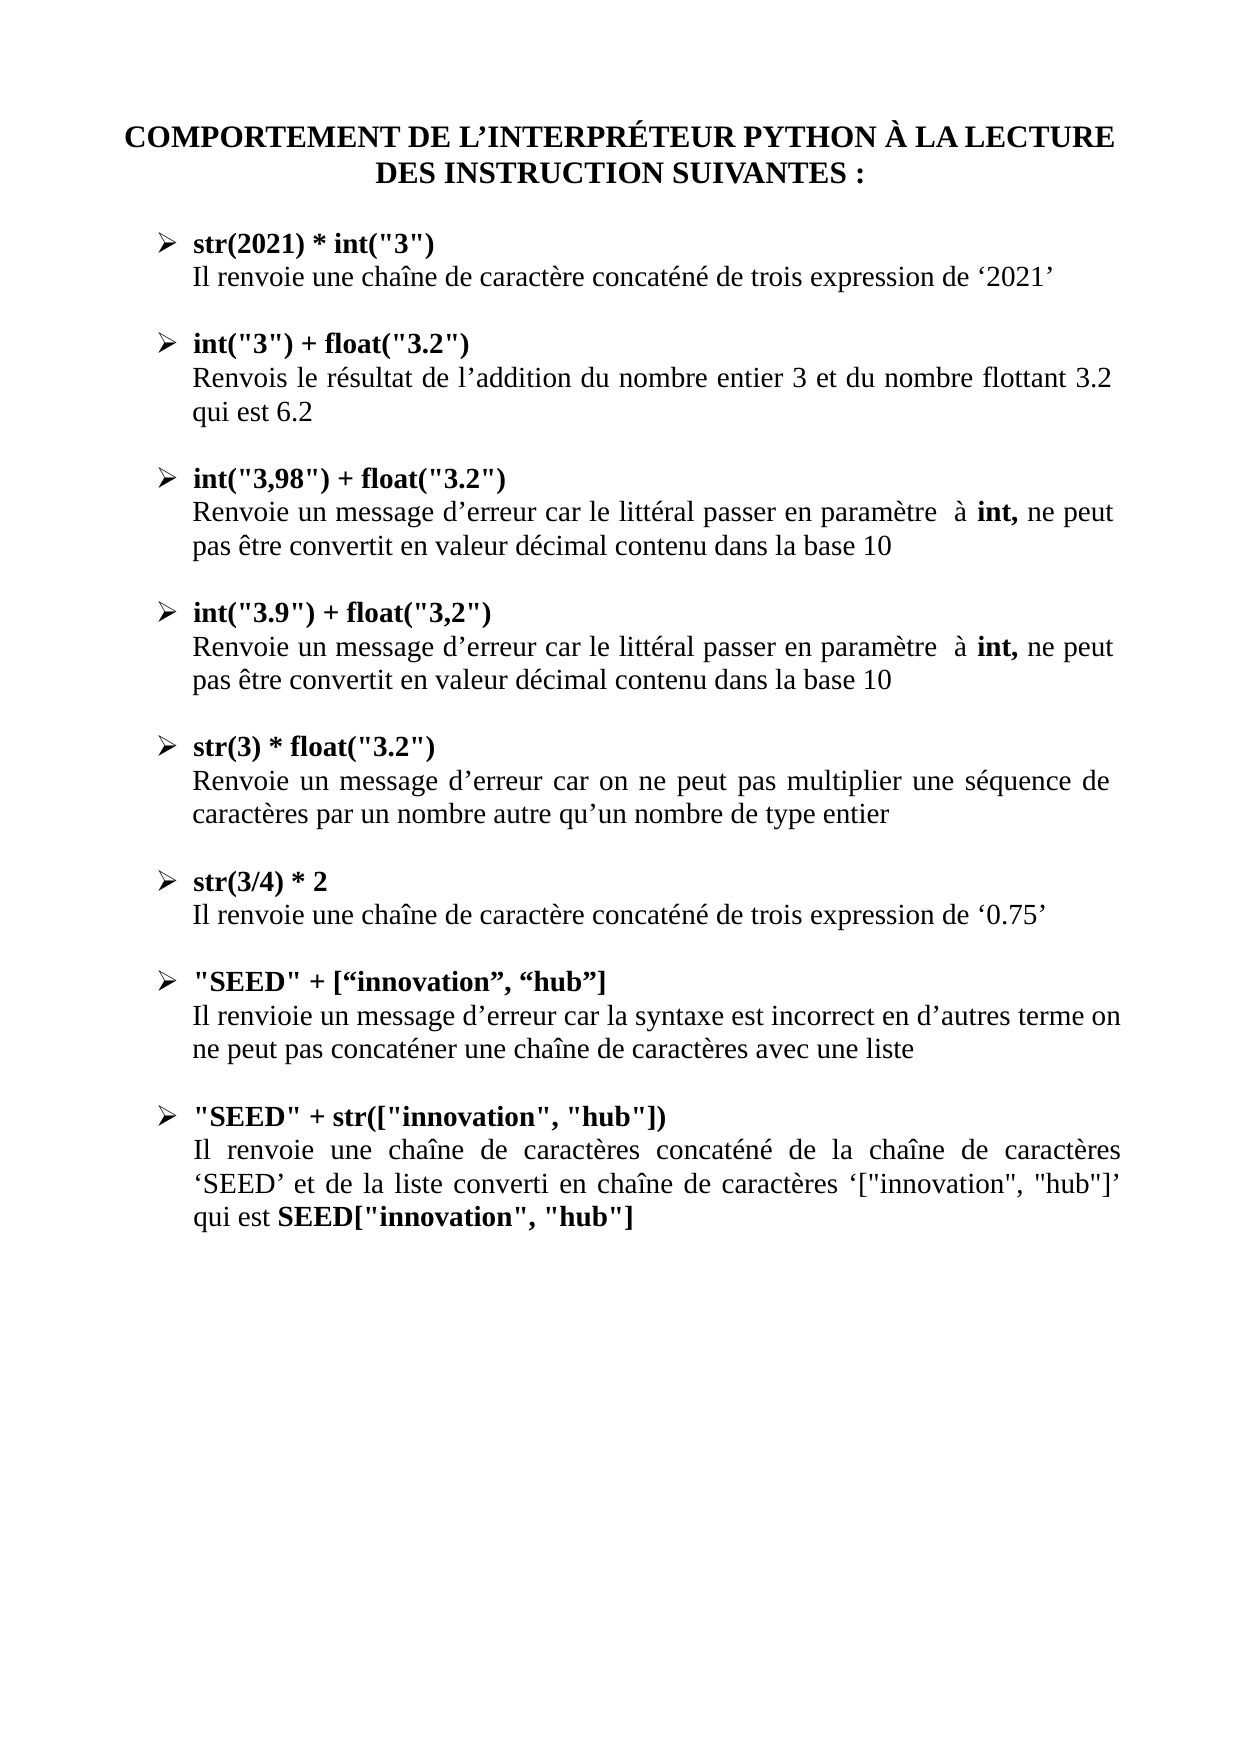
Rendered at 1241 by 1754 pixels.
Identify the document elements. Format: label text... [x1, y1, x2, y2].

text Il renvoie une chaîne de caractère concaténé de trois expression de ‘0.75’ [118, 897, 1122, 931]
text Renvois le résultat de l’addition du nombre entier 3 et du nombre flottant 3.2 qui est 6.2 [118, 360, 1122, 427]
text COMPORTEMENT DE L’INTERPRÉTEUR PYTHON À LA LECTURE DES INSTRUCTION SUIVANTES : [118, 118, 1122, 190]
list int("3.9") + float("3,2") [156, 595, 1122, 629]
list "SEED" + [“innovation”, “hub”] [156, 964, 1122, 998]
list str(3/4) * 2 [156, 864, 1122, 897]
text Renvoie un message d’erreur car on ne peut pas multiplier une séquence de caractères par un nombre autre qu’un nombre de type entier [118, 763, 1122, 830]
text Il renvioie un message d’erreur car la syntaxe est incorrect en d’autres terme on ne peut pas concaténer une chaîne de caractères avec une liste [118, 998, 1122, 1065]
list int("3,98") + float("3.2") [156, 461, 1122, 494]
text Renvoie un message d’erreur car le littéral passer en paramètre à int, ne peut pas être convertit en valeur décimal contenu dans la base 10 [118, 629, 1122, 696]
list Il renvoie une chaîne de caractères concaténé de la chaîne de caractères ‘SEED’ et de la liste converti en chaîne de caractères ‘["innovation", "hub"]’ qui est SEED["innovation", "hub"] [156, 1132, 1122, 1233]
list "SEED" + str(["innovation", "hub"]) [156, 1099, 1122, 1132]
list int("3") + float("3.2") [156, 327, 1122, 360]
list str(3) * float("3.2") [156, 729, 1122, 763]
text Il renvoie une chaîne de caractère concaténé de trois expression de ‘2021’ [118, 259, 1122, 293]
list str(2021) * int("3") [156, 226, 1122, 259]
text Renvoie un message d’erreur car le littéral passer en paramètre à int, ne peut pas être convertit en valeur décimal contenu dans la base 10 [118, 494, 1122, 562]
